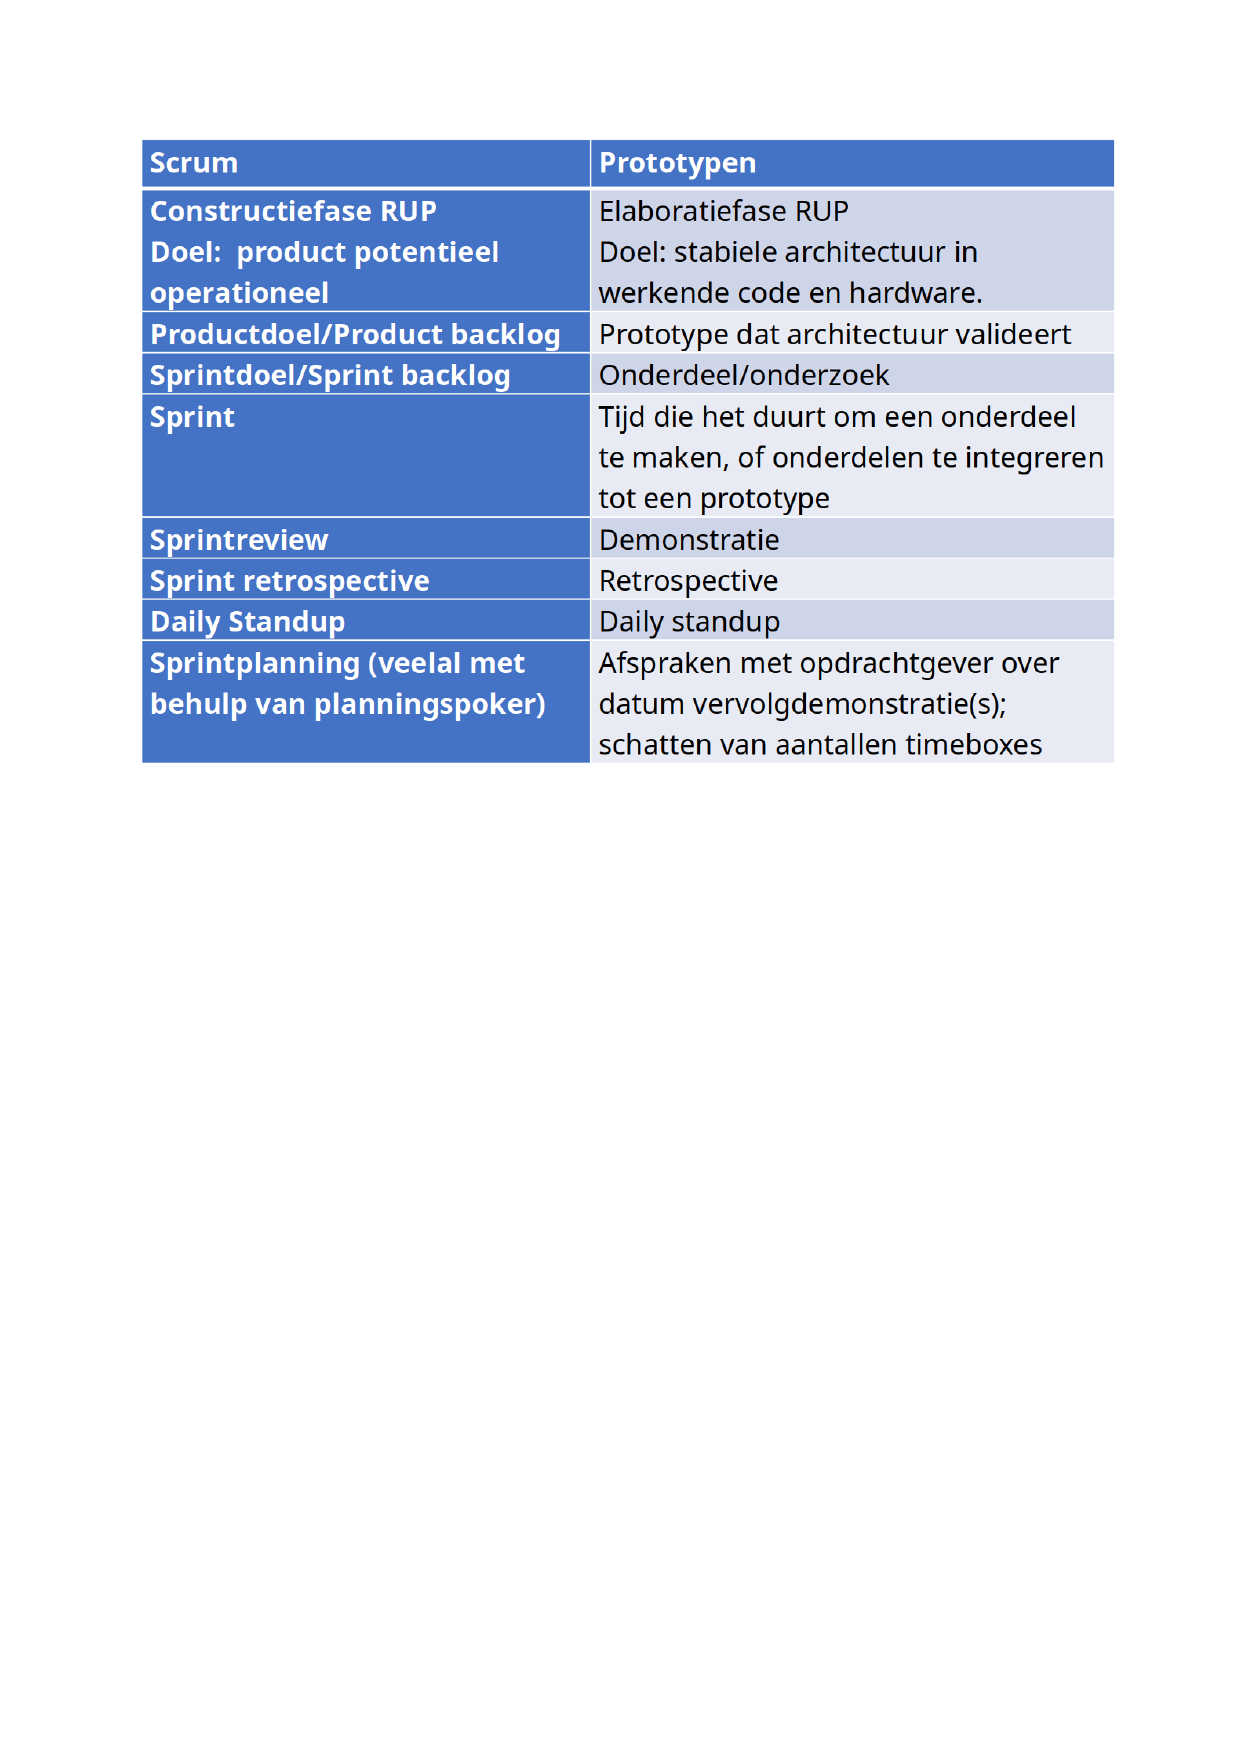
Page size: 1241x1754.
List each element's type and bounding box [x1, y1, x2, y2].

picture [118, 118, 1123, 773]
